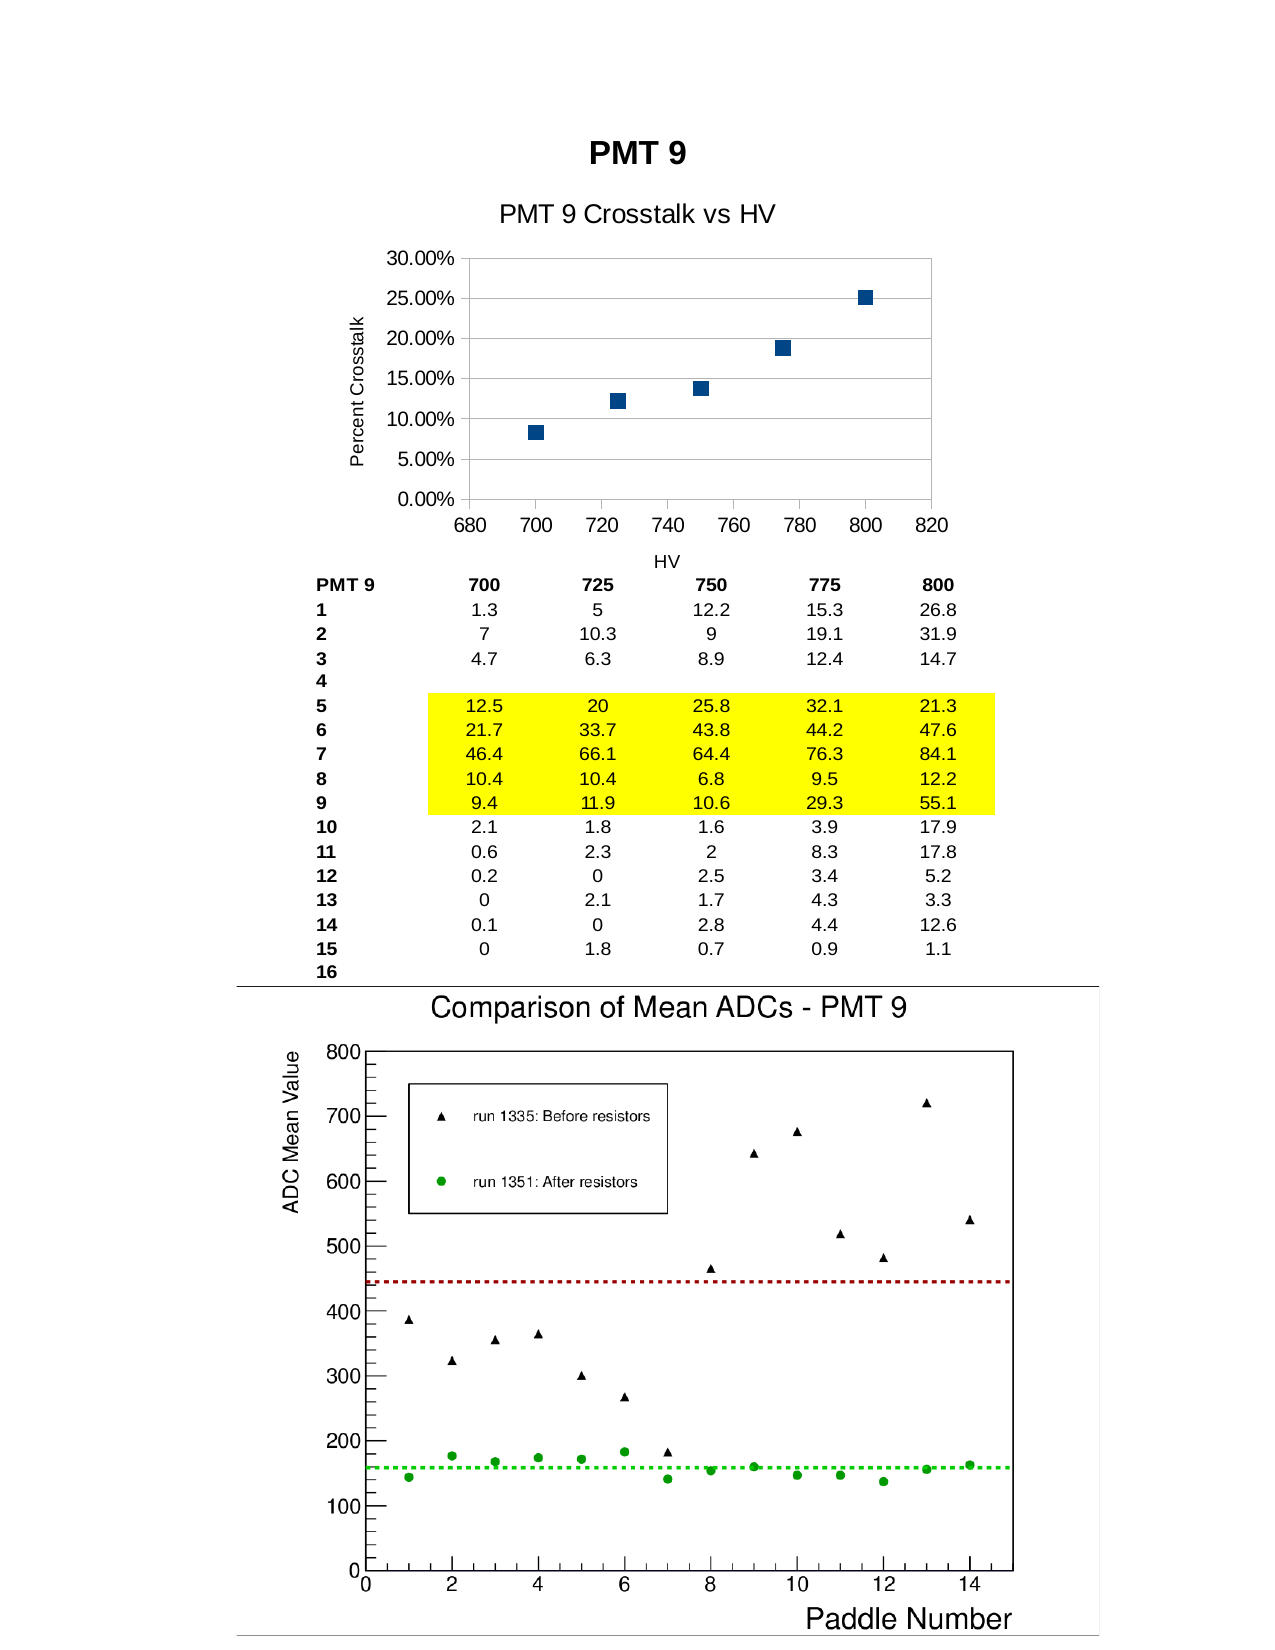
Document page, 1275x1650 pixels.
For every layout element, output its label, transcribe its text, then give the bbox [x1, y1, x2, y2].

text PMT 9 [75, 133, 1200, 172]
picture [236, 986, 1100, 1636]
